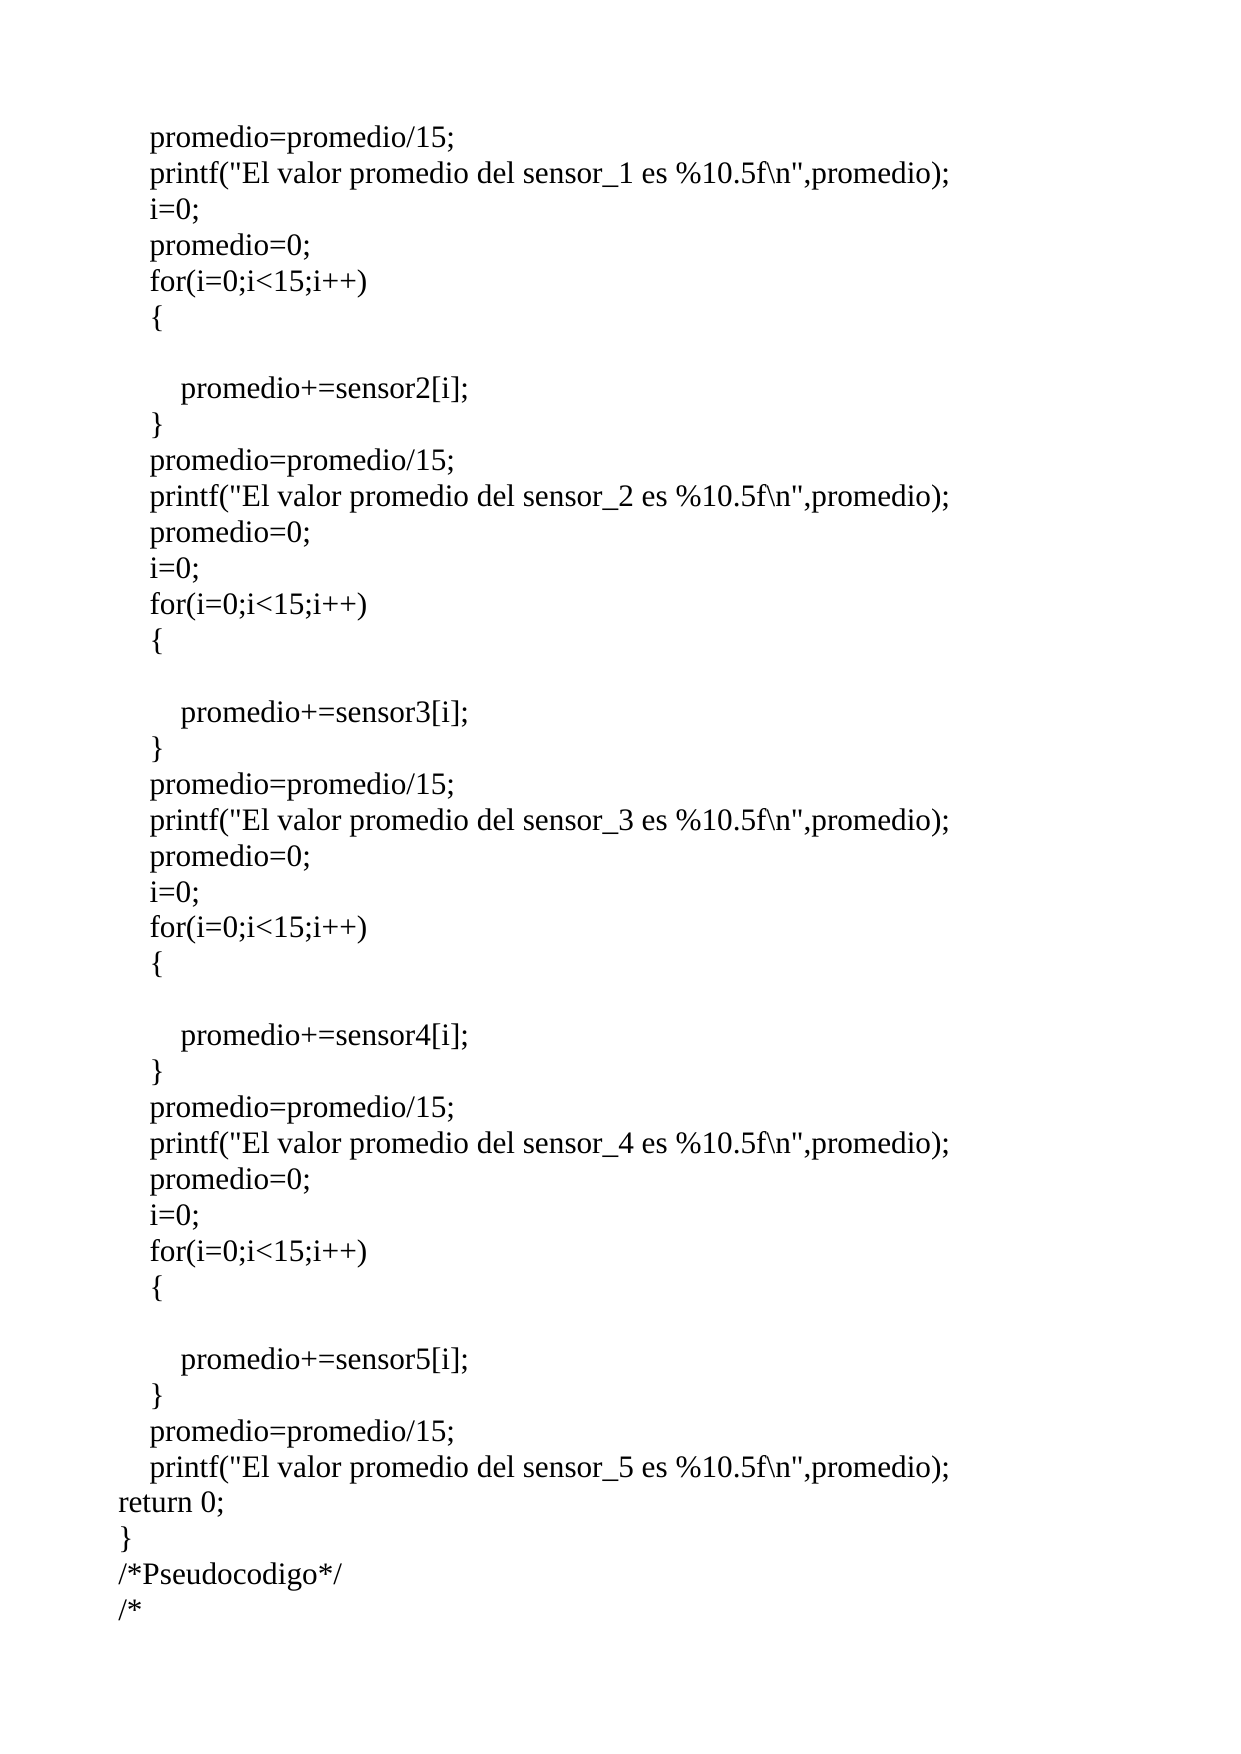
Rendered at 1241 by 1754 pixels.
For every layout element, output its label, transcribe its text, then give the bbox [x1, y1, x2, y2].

text return 0; [118, 1484, 1122, 1520]
text for(i=0;i<15;i++) [118, 585, 1122, 621]
text /* [118, 1592, 1122, 1627]
text promedio+=sensor5[i]; [118, 1340, 1122, 1376]
text { [118, 1268, 1122, 1304]
text for(i=0;i<15;i++) [118, 909, 1122, 945]
text promedio+=sensor3[i]; [118, 693, 1122, 729]
text } [118, 1520, 1122, 1556]
text { [118, 945, 1122, 981]
text } [118, 1376, 1122, 1412]
text promedio=promedio/15; [118, 1088, 1122, 1124]
text promedio=promedio/15; [118, 765, 1122, 801]
text promedio+=sensor2[i]; [118, 370, 1122, 406]
text } [118, 406, 1122, 442]
text printf("El valor promedio del sensor_1 es %10.5f\n",promedio); [118, 154, 1122, 190]
text /*Pseudocodigo*/ [118, 1556, 1122, 1592]
text promedio+=sensor4[i]; [118, 1017, 1122, 1052]
text promedio=0; [118, 226, 1122, 262]
text i=0; [118, 549, 1122, 585]
text promedio=promedio/15; [118, 1412, 1122, 1448]
text { [118, 298, 1122, 334]
text promedio=0; [118, 837, 1122, 873]
text printf("El valor promedio del sensor_5 es %10.5f\n",promedio); [118, 1448, 1122, 1484]
text for(i=0;i<15;i++) [118, 262, 1122, 298]
text promedio=promedio/15; [118, 442, 1122, 477]
text promedio=0; [118, 1160, 1122, 1196]
text promedio=0; [118, 513, 1122, 549]
text } [118, 729, 1122, 765]
text } [118, 1052, 1122, 1088]
text promedio=promedio/15; [118, 118, 1122, 154]
text printf("El valor promedio del sensor_2 es %10.5f\n",promedio); [118, 477, 1122, 513]
text printf("El valor promedio del sensor_4 es %10.5f\n",promedio); [118, 1124, 1122, 1160]
text printf("El valor promedio del sensor_3 es %10.5f\n",promedio); [118, 801, 1122, 837]
text i=0; [118, 190, 1122, 226]
text i=0; [118, 873, 1122, 909]
text for(i=0;i<15;i++) [118, 1232, 1122, 1268]
text { [118, 621, 1122, 657]
text i=0; [118, 1196, 1122, 1232]
